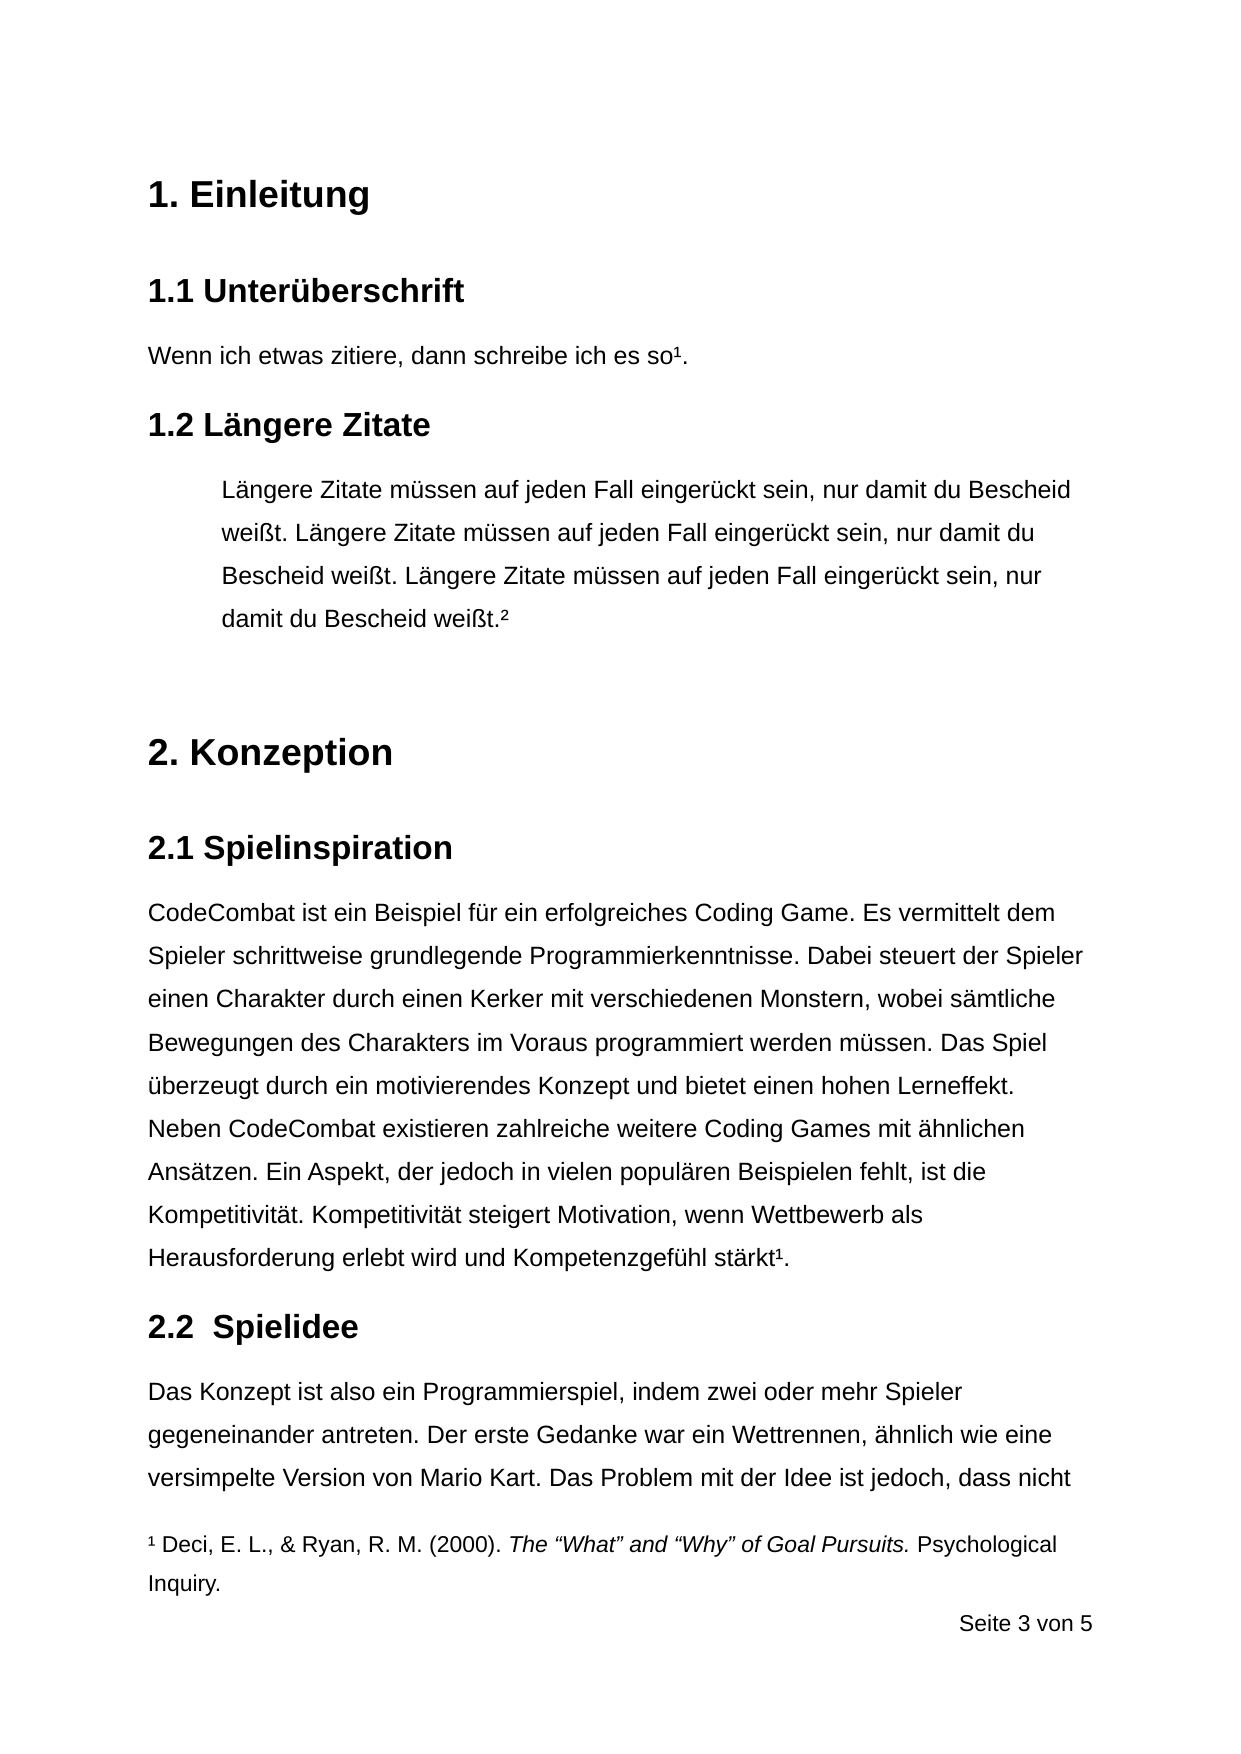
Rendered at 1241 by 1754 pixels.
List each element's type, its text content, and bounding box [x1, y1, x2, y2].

subtitle 1. Einleitung [148, 173, 1093, 216]
subtitle 1.1 Unterüberschrift [148, 271, 1093, 309]
text Das Konzept ist also ein Programmierspiel, indem zwei oder mehr Spieler gegeneinander antreten. Der erste Gedanke war ein Wettrennen, ähnlich wie eine versimpelte Version von Mario Kart. Das Problem mit der Idee ist jedoch, dass nicht [148, 1377, 1093, 1492]
subtitle 2.1 Spielinspiration [148, 828, 1093, 866]
text CodeCombat ist ein Beispiel für ein erfolgreiches Coding Game. Es vermittelt dem Spieler schrittweise grundlegende Programmierkenntnisse. Dabei steuert der Spieler einen Charakter durch einen Kerker mit verschiedenen Monstern, wobei sämtliche Bewegungen des Charakters im Voraus programmiert werden müssen. Das Spiel überzeugt durch ein motivierendes Konzept und bietet einen hohen Lerneffekt. Neben CodeCombat existieren zahlreiche weitere Coding Games mit ähnlichen Ansätzen. Ein Aspekt, der jedoch in vielen populären Beispielen fehlt, ist die Kompetitivität. Kompetitivität steigert Motivation, wenn Wettbewerb als Herausforderung erlebt wird und Kompetenzgefühl stärkt¹. [148, 898, 1093, 1272]
subtitle 2.2 Spielidee [148, 1307, 1093, 1346]
text Längere Zitate müssen auf jeden Fall eingerückt sein, nur damit du Bescheid weißt. Längere Zitate müssen auf jeden Fall eingerückt sein, nur damit du Bescheid weißt. Längere Zitate müssen auf jeden Fall eingerückt sein, nur damit du Bescheid weißt.² [148, 475, 1093, 676]
subtitle 2. Konzeption [148, 730, 1093, 773]
text Wenn ich etwas zitiere, dann schreibe ich es so¹. [148, 341, 1093, 369]
subtitle 1.2 Längere Zitate [148, 405, 1093, 443]
